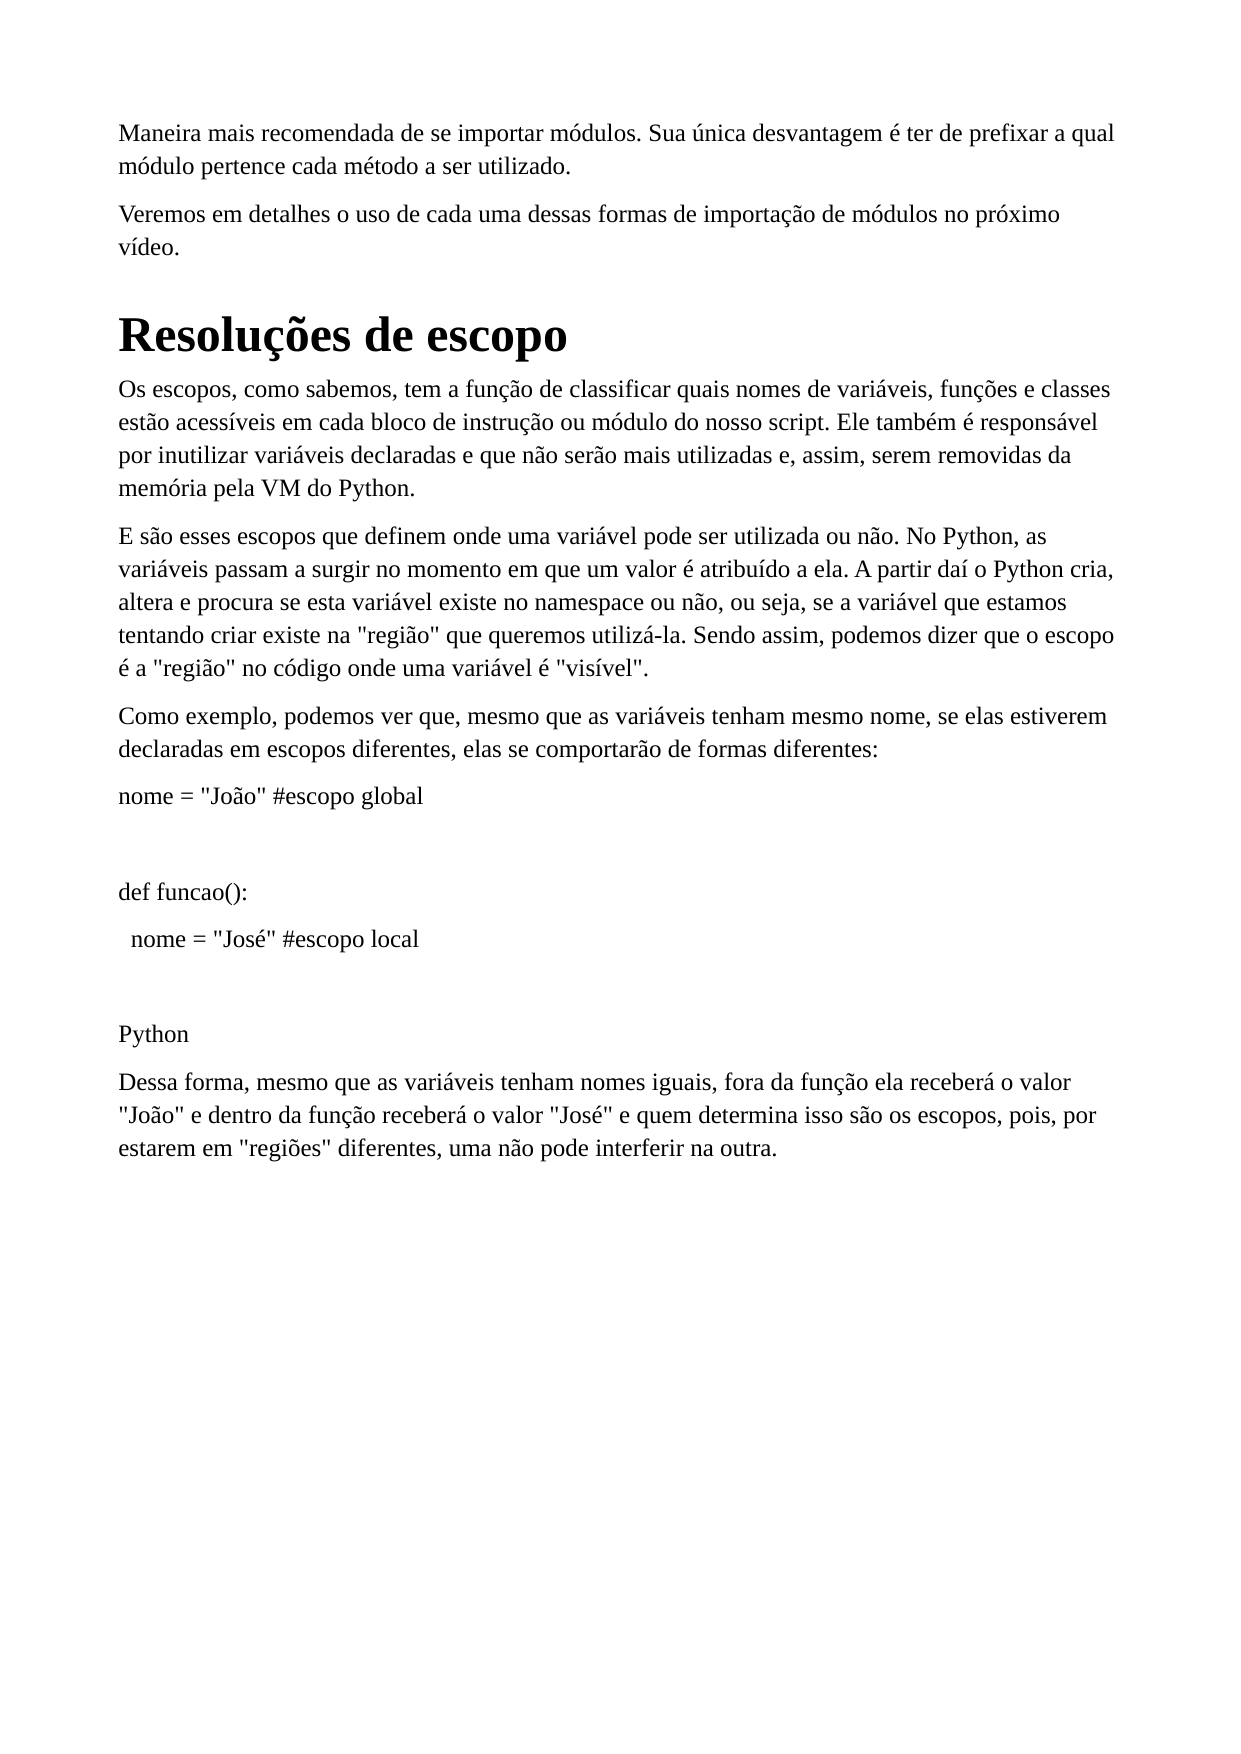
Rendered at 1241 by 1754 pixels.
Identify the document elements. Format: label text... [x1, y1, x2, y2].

text nome = "José" #escopo local [118, 924, 1122, 953]
text def funcao(): [118, 877, 1122, 905]
text Dessa forma, mesmo que as variáveis tenham nomes iguais, fora da função ela receberá o valor "João" e dentro da função receberá o valor "José" e quem determina isso são os escopos, pois, por estarem em "regiões" diferentes, uma não pode interferir na outra. [118, 1067, 1122, 1162]
text E são esses escopos que definem onde uma variável pode ser utilizada ou não. No Python, as variáveis passam a surgir no momento em que um valor é atribuído a ela. A partir daí o Python cria, altera e procura se esta variável existe no namespace ou não, ou seja, se a variável que estamos tentando criar existe na "região" que queremos utilizá-la. Sendo assim, podemos dizer que o escopo é a "região" no código onde uma variável é "visível". [118, 521, 1122, 682]
text nome = "João" #escopo global [118, 781, 1122, 810]
subtitle Resoluções de escopo [118, 304, 1122, 362]
text Veremos em detalhes o uso de cada uma dessas formas de importação de módulos no próximo vídeo. [118, 199, 1122, 261]
text Os escopos, como sabemos, tem a função de classificar quais nomes de variáveis, funções e classes estão acessíveis em cada bloco de instrução ou módulo do nosso script. Ele também é responsável por inutilizar variáveis declaradas e que não serão mais utilizadas e, assim, serem removidas da memória pela VM do Python. [118, 374, 1122, 502]
text Python [118, 1019, 1122, 1048]
text Como exemplo, podemos ver que, mesmo que as variáveis tenham mesmo nome, se elas estiverem declaradas em escopos diferentes, elas se comportarão de formas diferentes: [118, 701, 1122, 762]
text Maneira mais recomendada de se importar módulos. Sua única desvantagem é ter de prefixar a qual módulo pertence cada método a ser utilizado. [118, 118, 1122, 180]
